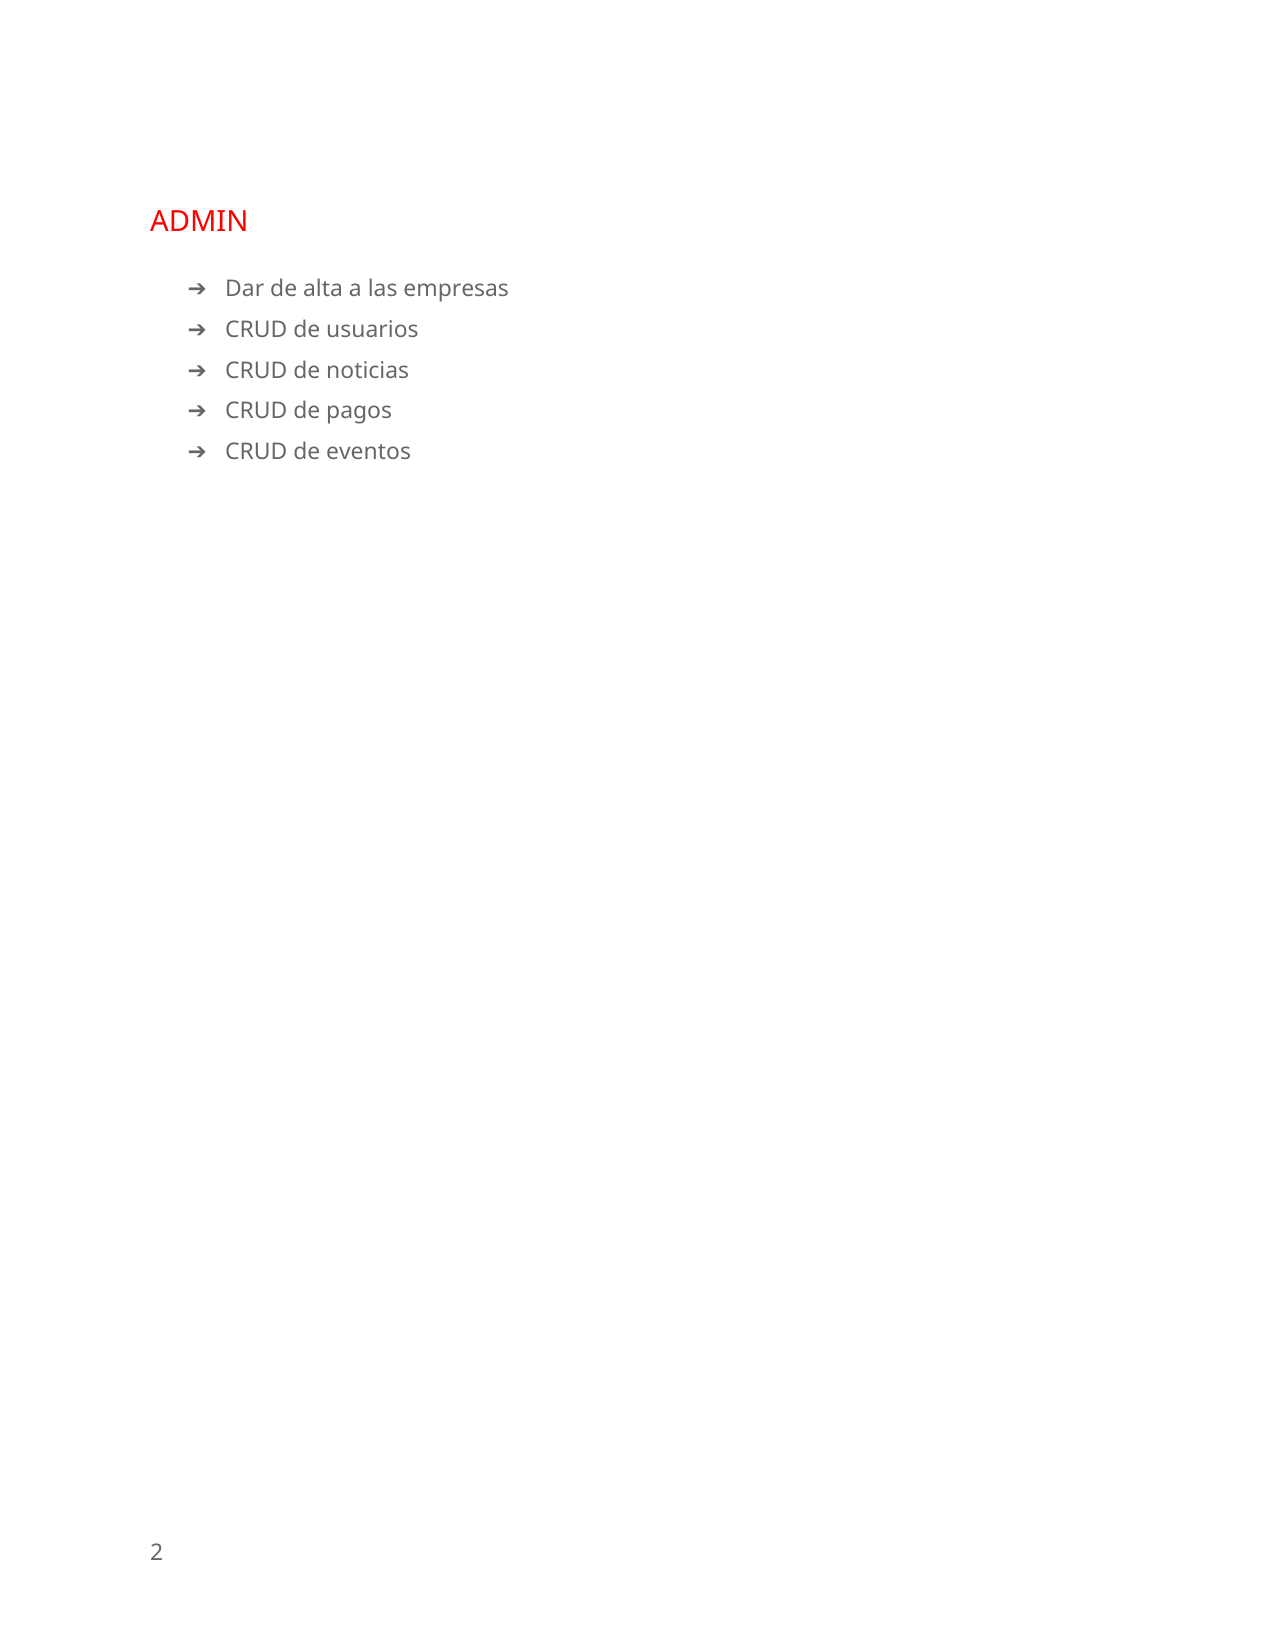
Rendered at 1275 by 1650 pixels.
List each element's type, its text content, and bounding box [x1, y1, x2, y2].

subtitle ADMIN [150, 200, 1125, 240]
list CRUD de eventos [187, 435, 1125, 466]
list CRUD de pagos [187, 394, 1125, 426]
list Dar de alta a las empresas [187, 272, 1125, 304]
list CRUD de noticias [187, 354, 1125, 385]
list CRUD de usuarios [187, 313, 1125, 344]
